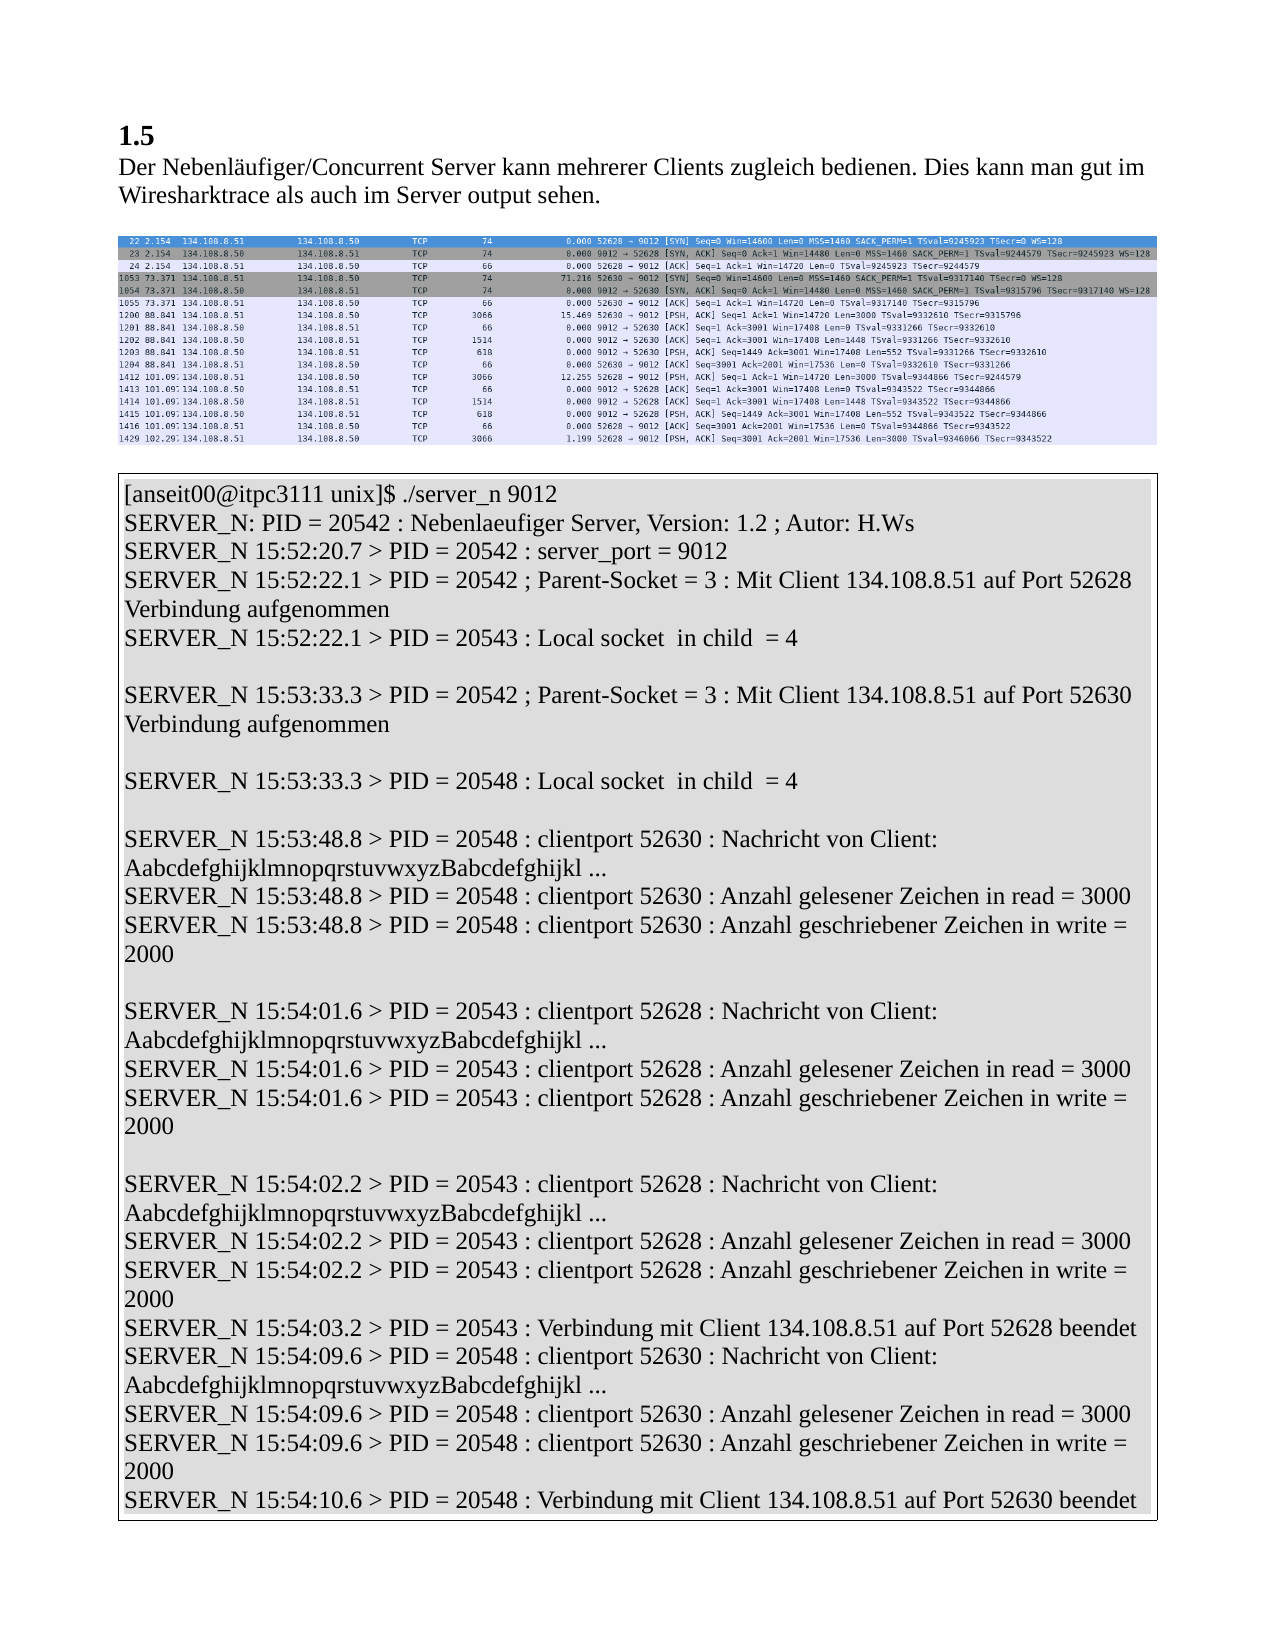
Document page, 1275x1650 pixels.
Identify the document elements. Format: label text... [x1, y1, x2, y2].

table_header [anseit00@itpc3111 unix]$ ./server_n 9012 SERVER_N: PID = 20542 : Nebenlaeufiger Server, Version: 1.2 ; Autor: H.Ws SERVER_N 15:52:20.7 > PID = 20542 : server_port = 9012 SERVER_N 15:52:22.1 > PID = 20542 ; Parent-Socket = 3 : Mit Client 134.108.8.51 auf Port 52628 Verbindung aufgenommen SERVER_N 15:52:22.1 > PID = 20543 : Local socket in child = 4 SERVER_N 15:53:33.3 > PID = 20542 ; Parent-Socket = 3 : Mit Client 134.108.8.51 auf Port 52630 Verbindung aufgenommen SERVER_N 15:53:33.3 > PID = 20548 : Local socket in child = 4 SERVER_N 15:53:48.8 > PID = 20548 : clientport 52630 : Nachricht von Client: AabcdefghijklmnopqrstuvwxyzBabcdefghijkl ... SERVER_N 15:53:48.8 > PID = 20548 : clientport 52630 : Anzahl gelesener Zeichen in read = 3000 SERVER_N 15:53:48.8 > PID = 20548 : clientport 52630 : Anzahl geschriebener Zeichen in write = 2000 SERVER_N 15:54:01.6 > PID = 20543 : clientport 52628 : Nachricht von Client: AabcdefghijklmnopqrstuvwxyzBabcdefghijkl ... SERVER_N 15:54:01.6 > PID = 20543 : clientport 52628 : Anzahl gelesener Zeichen in read = 3000 SERVER_N 15:54:01.6 > PID = 20543 : clientport 52628 : Anzahl geschriebener Zeichen in write = 2000 SERVER_N 15:54:02.2 > PID = 20543 : clientport 52628 : Nachricht von Client: AabcdefghijklmnopqrstuvwxyzBabcdefghijkl ... SERVER_N 15:54:02.2 > PID = 20543 : clientport 52628 : Anzahl gelesener Zeichen in read = 3000 SERVER_N 15:54:02.2 > PID = 20543 : clientport 52628 : Anzahl geschriebener Zeichen in write = 2000 SERVER_N 15:54:03.2 > PID = 20543 : Verbindung mit Client 134.108.8.51 auf Port 52628 beendet SERVER_N 15:54:09.6 > PID = 20548 : clientport 52630 : Nachricht von Client: AabcdefghijklmnopqrstuvwxyzBabcdefghijkl ... SERVER_N 15:54:09.6 > PID = 20548 : clientport 52630 : Anzahl gelesener Zeichen in read = 3000 SERVER_N 15:54:09.6 > PID = 20548 : clientport 52630 : Anzahl geschriebener Zeichen in write = 2000 SERVER_N 15:54:10.6 > PID = 20548 : Verbindung mit Client 134.108.8.51 auf Port 52630 beendet [119, 474, 1157, 1519]
text Der Nebenläufiger/Concurrent Server kann mehrerer Clients zugleich bedienen. Dies kann man gut im Wiresharktrace als auch im Server output sehen. [118, 152, 1157, 209]
text 1.5 [118, 118, 1157, 152]
picture [118, 236, 1157, 445]
